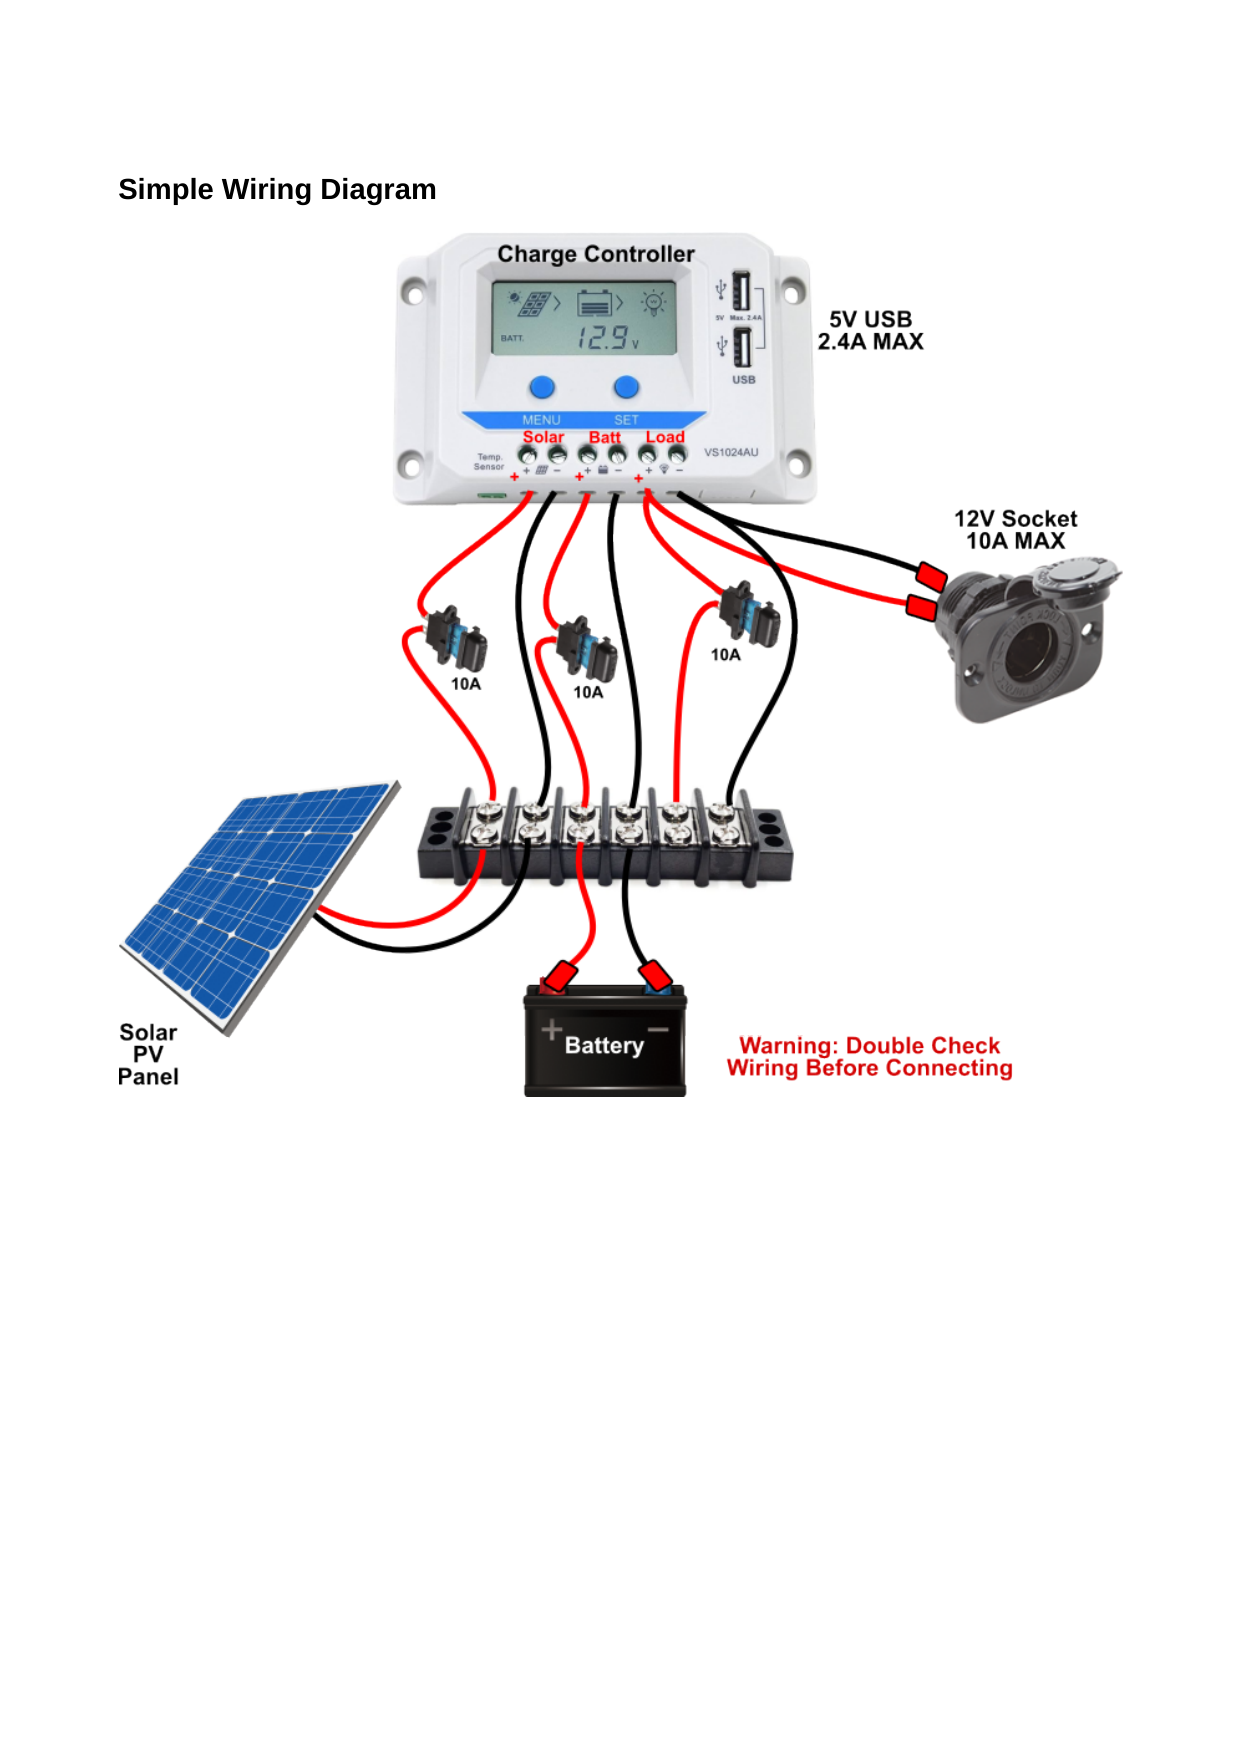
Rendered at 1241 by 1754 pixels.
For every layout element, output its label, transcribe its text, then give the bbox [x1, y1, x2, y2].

subtitle Simple Wiring Diagram [118, 172, 1122, 205]
picture [119, 232, 1123, 1097]
